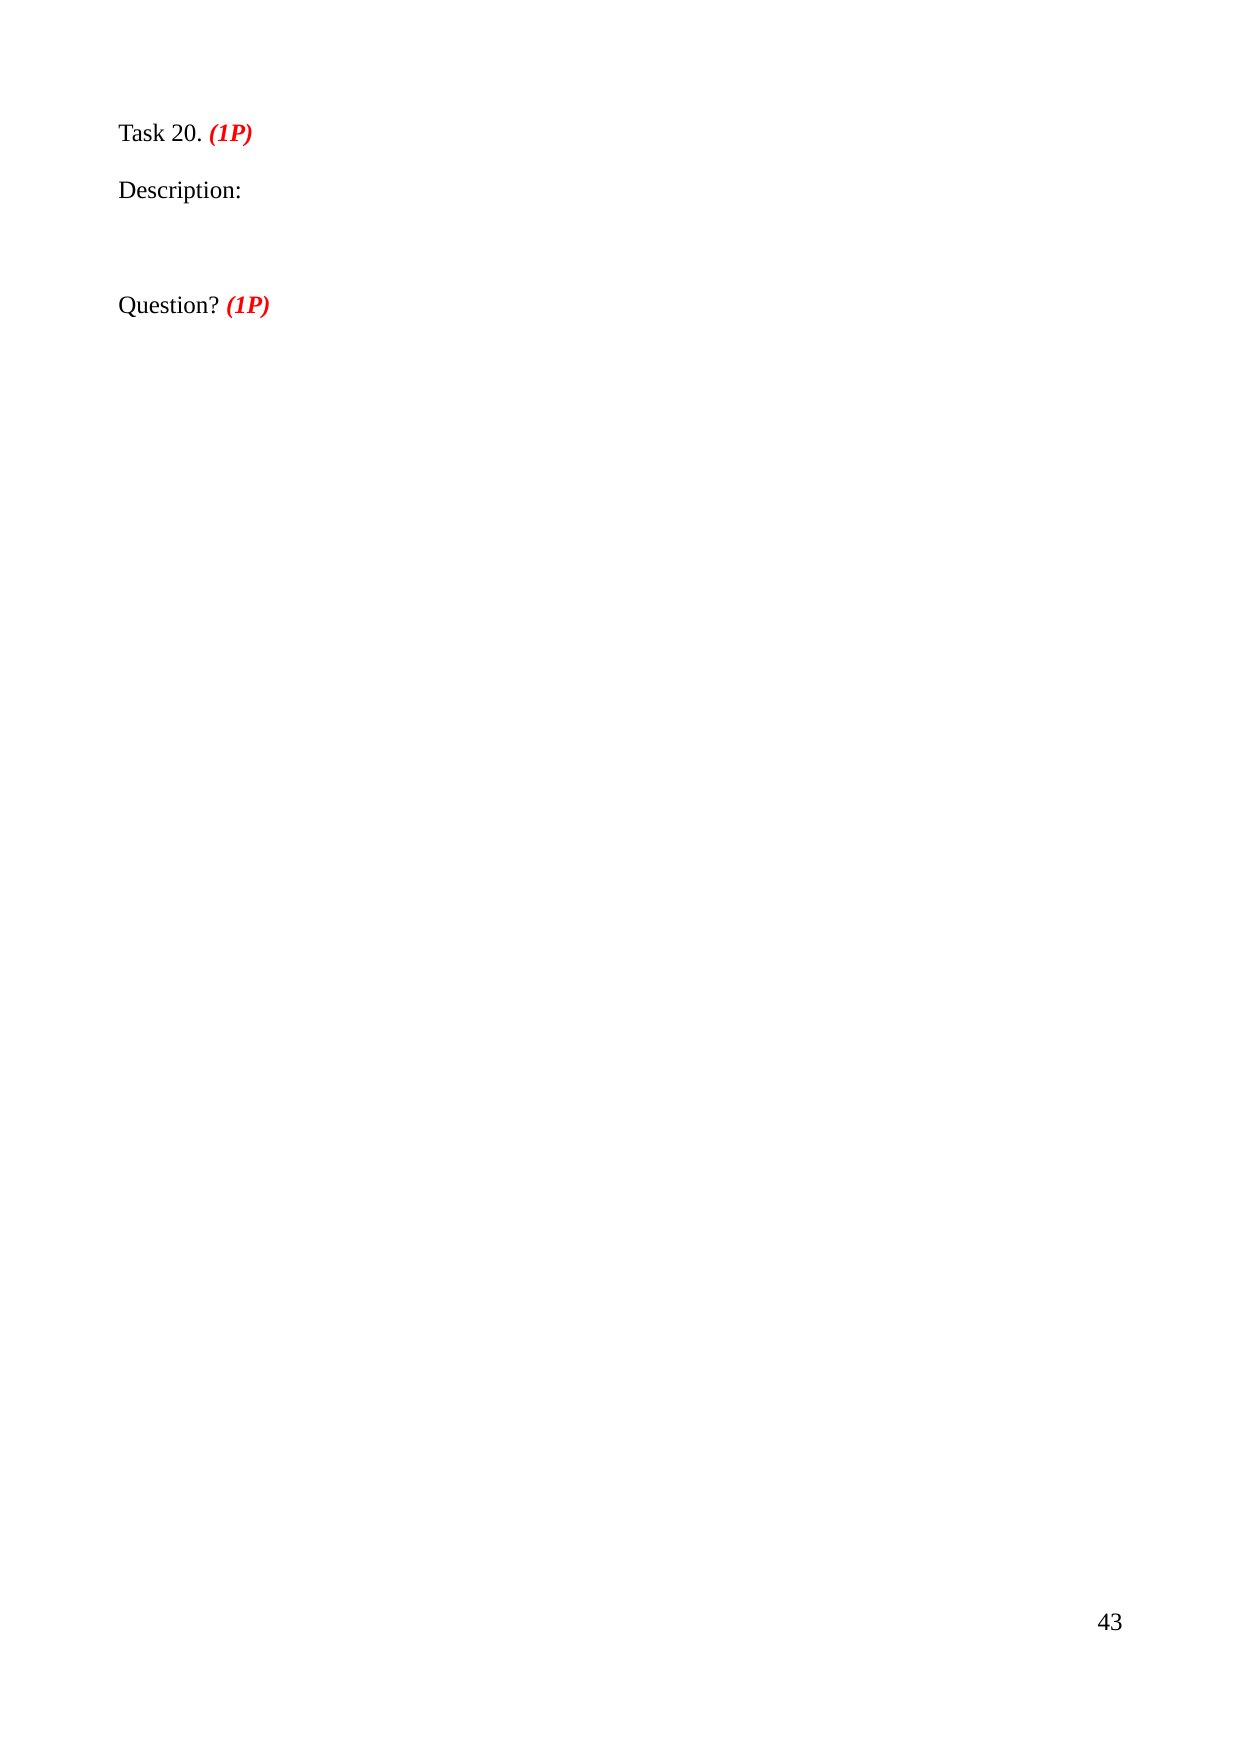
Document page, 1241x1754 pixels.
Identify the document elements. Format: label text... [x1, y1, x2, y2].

text Task 20. (1P) [118, 118, 1122, 147]
text Question? (1P) [118, 291, 1122, 319]
text Description: [118, 176, 1122, 204]
